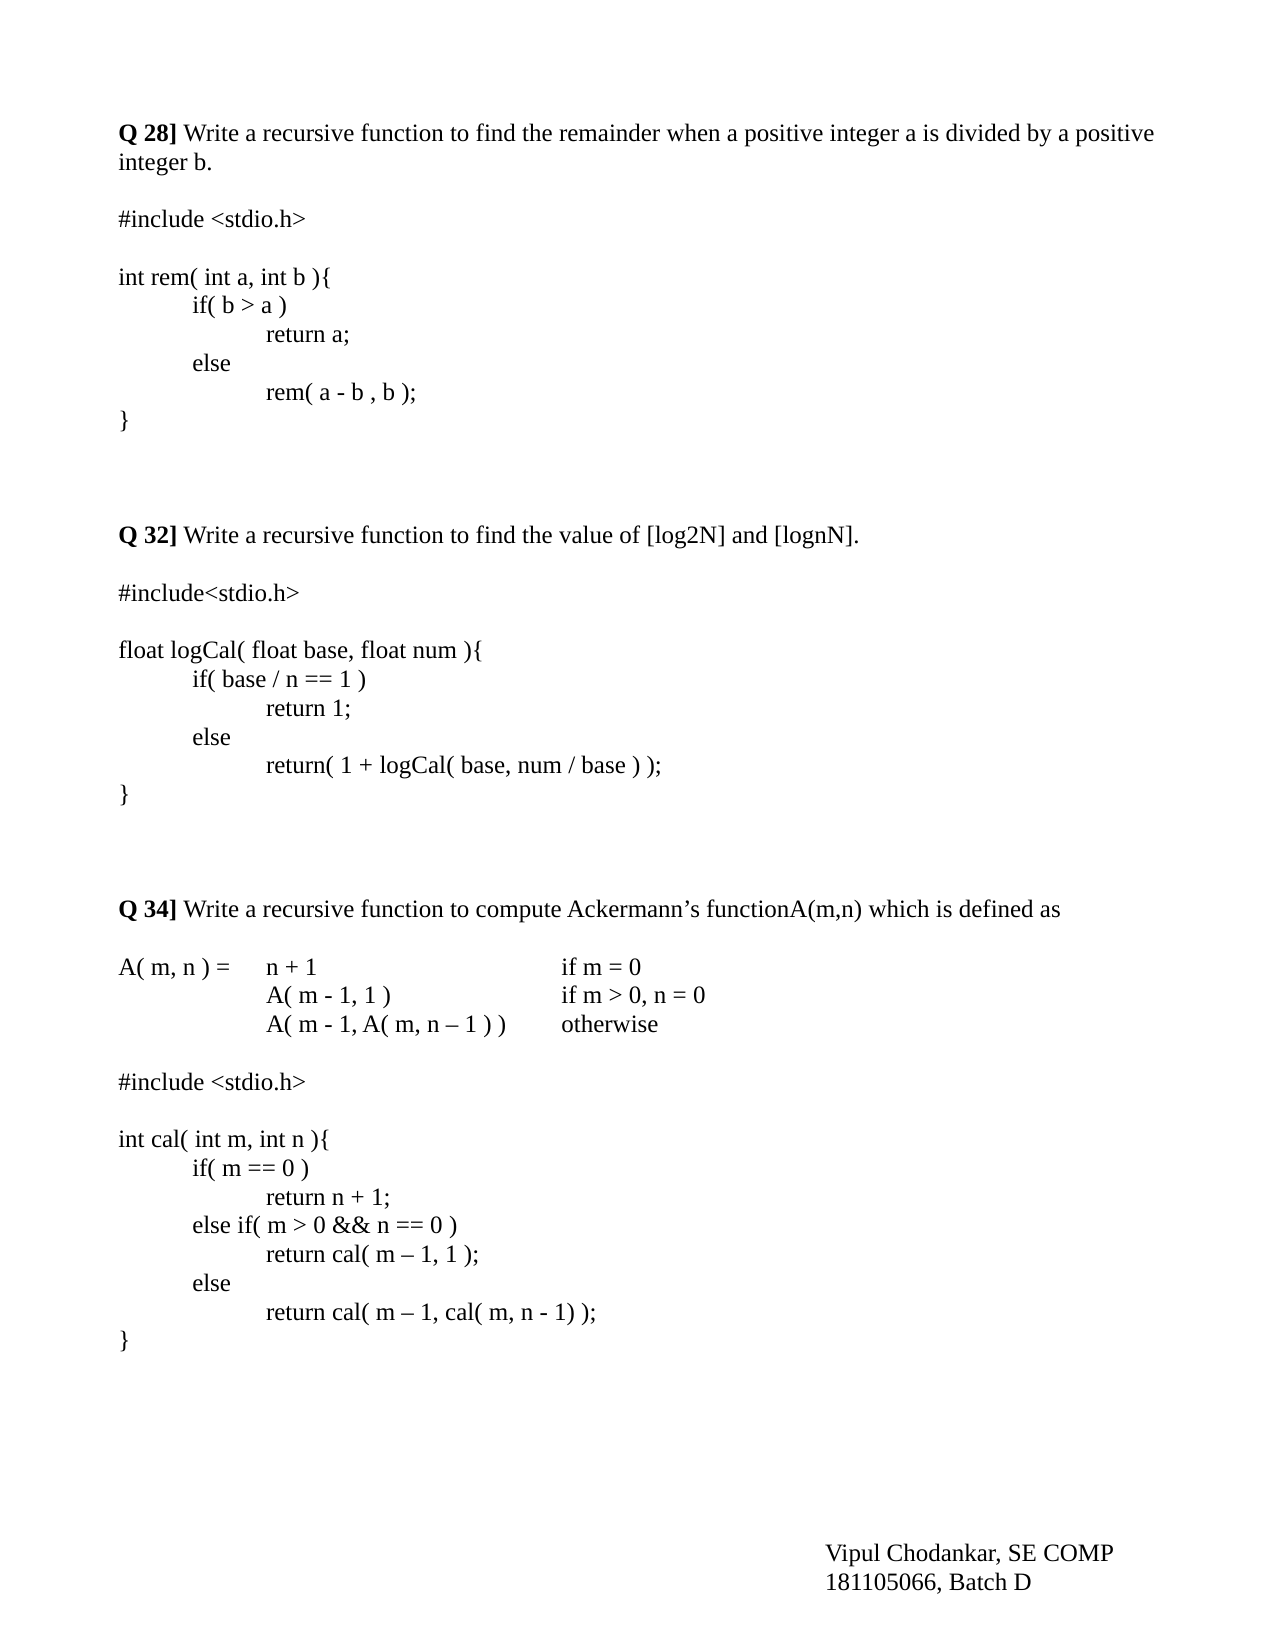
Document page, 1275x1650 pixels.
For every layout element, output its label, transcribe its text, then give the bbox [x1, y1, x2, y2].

text else [118, 1268, 1157, 1297]
text } [118, 779, 1157, 808]
text int rem( int a, int b ){ [118, 262, 1157, 291]
text else if( m > 0 && n == 0 ) [118, 1211, 1157, 1239]
text A( m - 1, 1 ) if m > 0, n = 0 [118, 981, 1157, 1009]
text } [118, 1326, 1157, 1354]
text else [118, 722, 1157, 751]
text return n + 1; [118, 1182, 1157, 1211]
text #include<stdio.h> [118, 578, 1157, 607]
text A( m, n ) = n + 1 if m = 0 [118, 952, 1157, 981]
text return cal( m – 1, cal( m, n - 1) ); [118, 1297, 1157, 1326]
text Q 28] Write a recursive function to find the remainder when a positive integer a is divided by a positive integer b. [118, 118, 1157, 176]
text } [118, 406, 1157, 434]
text int cal( int m, int n ){ [118, 1124, 1157, 1153]
text Q 34] Write a recursive function to compute Ackermann’s functionA(m,n) which is defined as [118, 894, 1157, 923]
text rem( a - b , b ); [118, 377, 1157, 406]
text float logCal( float base, float num ){ [118, 636, 1157, 664]
text if( base / n == 1 ) [118, 664, 1157, 693]
text return a; [118, 319, 1157, 348]
text if( b > a ) [118, 291, 1157, 319]
text Q 32] Write a recursive function to find the value of [log2N] and [lognN]. [118, 521, 1157, 549]
text return( 1 + logCal( base, num / base ) ); [118, 751, 1157, 779]
text #include <stdio.h> [118, 1067, 1157, 1096]
text else [118, 348, 1157, 377]
text #include <stdio.h> [118, 204, 1157, 233]
text if( m == 0 ) [118, 1153, 1157, 1182]
text return cal( m – 1, 1 ); [118, 1239, 1157, 1268]
text return 1; [118, 693, 1157, 722]
text A( m - 1, A( m, n – 1 ) ) otherwise [118, 1009, 1157, 1038]
